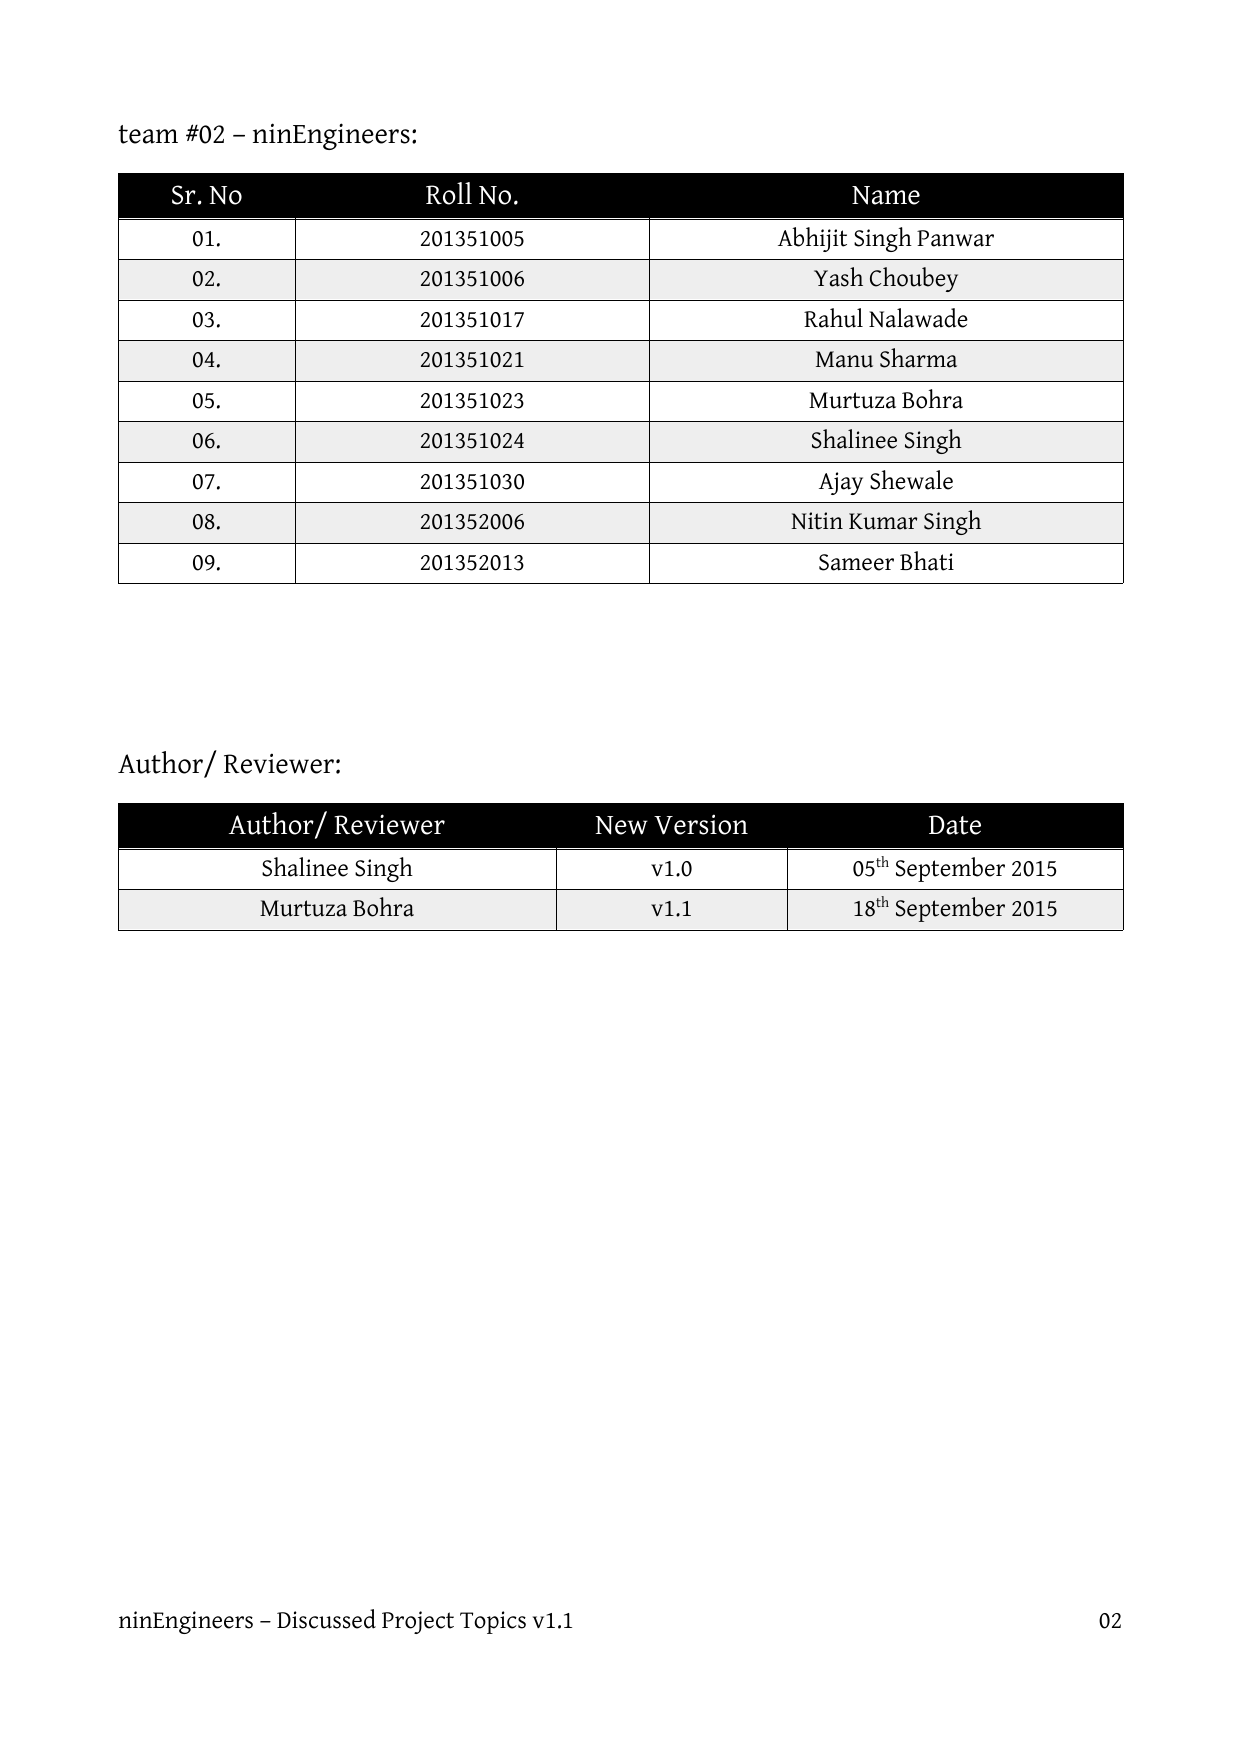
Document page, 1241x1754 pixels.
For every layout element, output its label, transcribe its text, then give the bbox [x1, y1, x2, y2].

table_header Sr. No [119, 174, 295, 218]
table_cell Murtuza Bohra [119, 890, 556, 929]
text team #02 – ninEngineers: [118, 118, 1122, 152]
table_cell 02. [119, 260, 295, 299]
table_cell 201351023 [296, 382, 649, 421]
table_cell 05th September 2015 [788, 850, 1123, 889]
table_cell Manu Sharma [650, 341, 1123, 381]
table_cell 18th September 2015 [788, 890, 1123, 929]
table_cell v1.0 [557, 850, 787, 889]
table_header New Version [557, 804, 787, 848]
table_cell Murtuza Bohra [650, 382, 1123, 421]
table_cell 08. [119, 503, 295, 543]
table_cell 201352006 [296, 503, 649, 543]
table_cell 201351030 [296, 463, 649, 502]
table_header Roll No. [296, 174, 649, 218]
text Author/ Reviewer: [118, 748, 1122, 782]
table_header Date [788, 804, 1123, 848]
table_cell 201351017 [296, 301, 649, 340]
table_cell Ajay Shewale [650, 463, 1123, 502]
table_cell Sameer Bhati [650, 544, 1123, 583]
table_cell 201351006 [296, 260, 649, 299]
table_cell 04. [119, 341, 295, 381]
table_cell Shalinee Singh [119, 850, 556, 889]
table_cell 201351005 [296, 220, 649, 259]
table_cell 07. [119, 463, 295, 502]
table_header Name [650, 174, 1123, 218]
table_cell Shalinee Singh [650, 422, 1123, 462]
table_cell 09. [119, 544, 295, 583]
table_cell 05. [119, 382, 295, 421]
table_cell 201351021 [296, 341, 649, 381]
table_cell Abhijit Singh Panwar [650, 220, 1123, 259]
table_header Author/ Reviewer [119, 804, 556, 848]
table_cell 201352013 [296, 544, 649, 583]
table_cell Rahul Nalawade [650, 301, 1123, 340]
table_cell 201351024 [296, 422, 649, 462]
table_cell 06. [119, 422, 295, 462]
table_cell 03. [119, 301, 295, 340]
table_cell v1.1 [557, 890, 787, 929]
table_cell Nitin Kumar Singh [650, 503, 1123, 543]
table_cell 01. [119, 220, 295, 259]
table_cell Yash Choubey [650, 260, 1123, 299]
